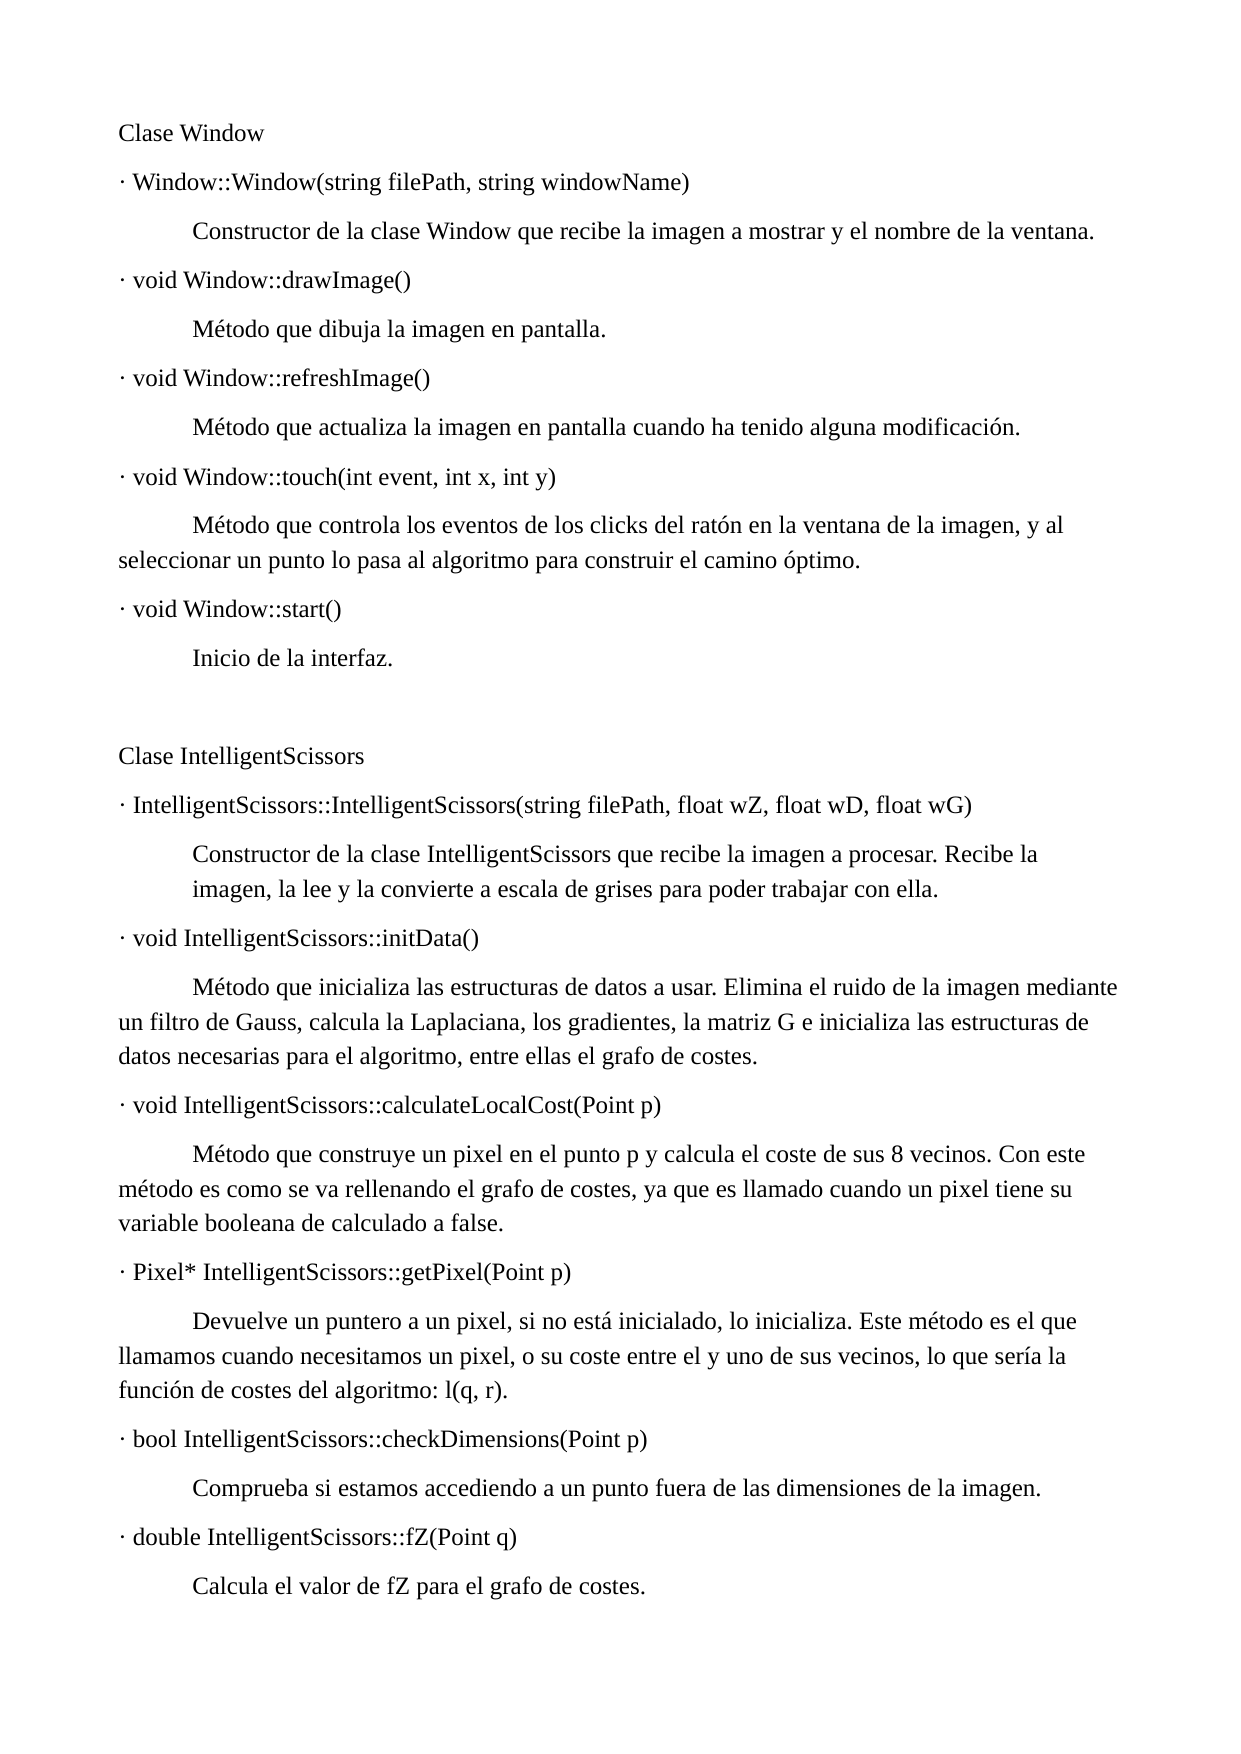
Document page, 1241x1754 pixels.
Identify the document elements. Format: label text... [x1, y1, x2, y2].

text Comprueba si estamos accediendo a un punto fuera de las dimensiones de la imagen. [118, 1473, 1122, 1502]
text Constructor de la clase IntelligentScissors que recibe la imagen a procesar. Recibe la imagen, la lee y la convierte a escala de grises para poder trabajar con ella. [118, 839, 1122, 903]
text Método que inicializa las estructuras de datos a usar. Elimina el ruido de la imagen mediante un filtro de Gauss, calcula la Laplaciana, los gradientes, la matriz G e inicializa las estructuras de datos necesarias para el algoritmo, entre ellas el grafo de costes. [118, 972, 1122, 1070]
text · void Window::drawImage() [118, 265, 1122, 294]
text Método que actualiza la imagen en pantalla cuando ha tenido alguna modificación. [118, 412, 1122, 441]
text Método que construye un pixel en el punto p y calcula el coste de sus 8 vecinos. Con este método es como se va rellenando el grafo de costes, ya que es llamado cuando un pixel tiene su variable booleana de calculado a false. [118, 1139, 1122, 1237]
text · void Window::touch(int event, int x, int y) [118, 462, 1122, 490]
text Método que dibuja la imagen en pantalla. [118, 314, 1122, 343]
text · Window::Window(string filePath, string windowName) [118, 167, 1122, 196]
text · void Window::start() [118, 594, 1122, 623]
text Clase Window [118, 118, 1122, 147]
text Método que controla los eventos de los clicks del ratón en la ventana de la imagen, y al seleccionar un punto lo pasa al algoritmo para construir el camino óptimo. [118, 511, 1122, 574]
text · void IntelligentScissors::initData() [118, 923, 1122, 952]
text · double IntelligentScissors::fZ(Point q) [118, 1522, 1122, 1551]
text · bool IntelligentScissors::checkDimensions(Point p) [118, 1424, 1122, 1453]
text Clase IntelligentScissors [118, 741, 1122, 770]
text · void IntelligentScissors::calculateLocalCost(Point p) [118, 1090, 1122, 1119]
text · IntelligentScissors::IntelligentScissors(string filePath, float wZ, float wD, float wG) [118, 790, 1122, 819]
text Calcula el valor de fZ para el grafo de costes. [118, 1571, 1122, 1600]
text · Pixel* IntelligentScissors::getPixel(Point p) [118, 1257, 1122, 1286]
text · void Window::refreshImage() [118, 363, 1122, 392]
text Devuelve un puntero a un pixel, si no está inicialado, lo inicializa. Este método es el que llamamos cuando necesitamos un pixel, o su coste entre el y uno de sus vecinos, lo que sería la función de costes del algoritmo: l(q, r). [118, 1306, 1122, 1404]
text Inicio de la interfaz. [118, 643, 1122, 672]
text Constructor de la clase Window que recibe la imagen a mostrar y el nombre de la ventana. [118, 216, 1122, 245]
